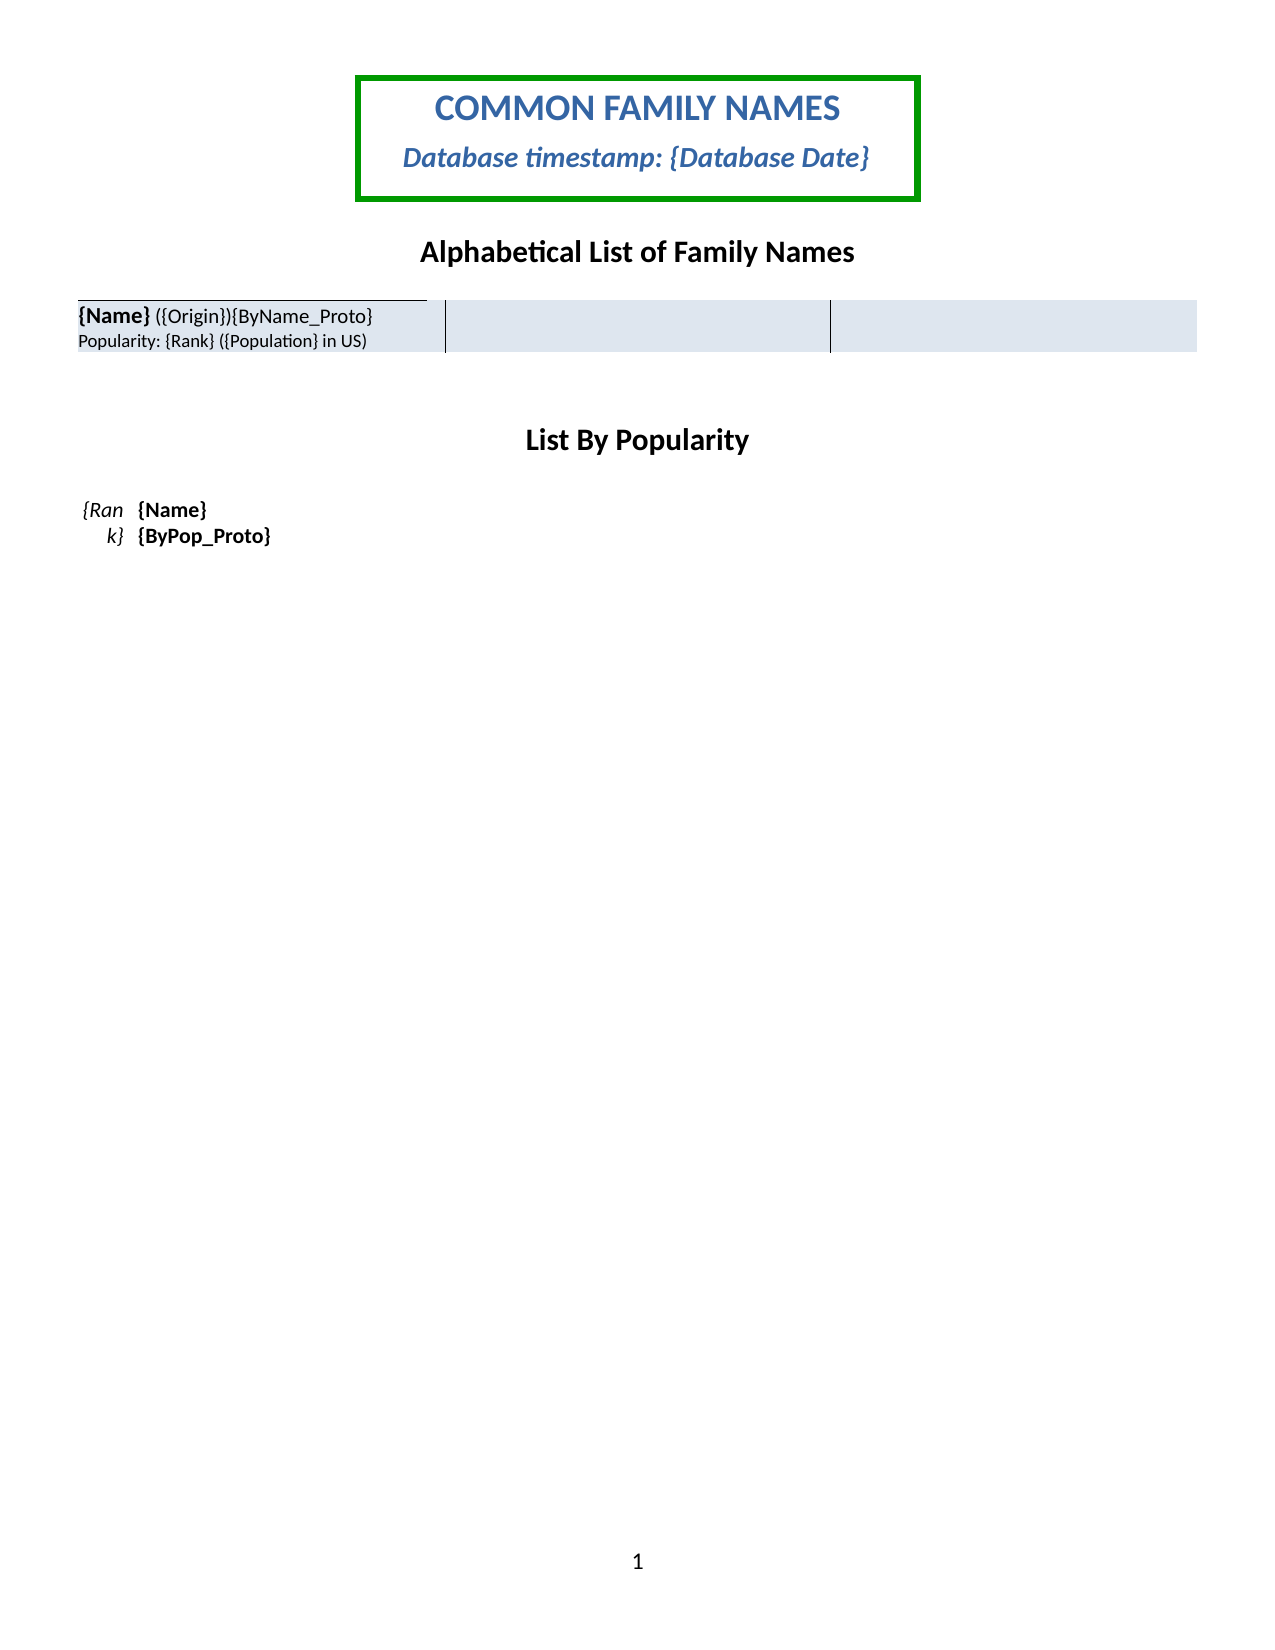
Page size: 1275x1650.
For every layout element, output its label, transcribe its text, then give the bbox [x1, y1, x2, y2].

text List By Popularity [78, 420, 1197, 458]
table_header {Name} ({Origin}){ByName_Proto} [78, 301, 427, 329]
text Alphabetical List of Family Names [78, 232, 1197, 270]
table_header {Rank} [78, 496, 138, 549]
text COMMON FAMILY NAMES [361, 81, 914, 130]
table_cell Popularity: {Rank} ({Population} in US) [78, 329, 427, 352]
text Database timestamp: {Database Date} [361, 136, 914, 178]
table_header {Name}{ByPop_Proto} [138, 496, 290, 549]
